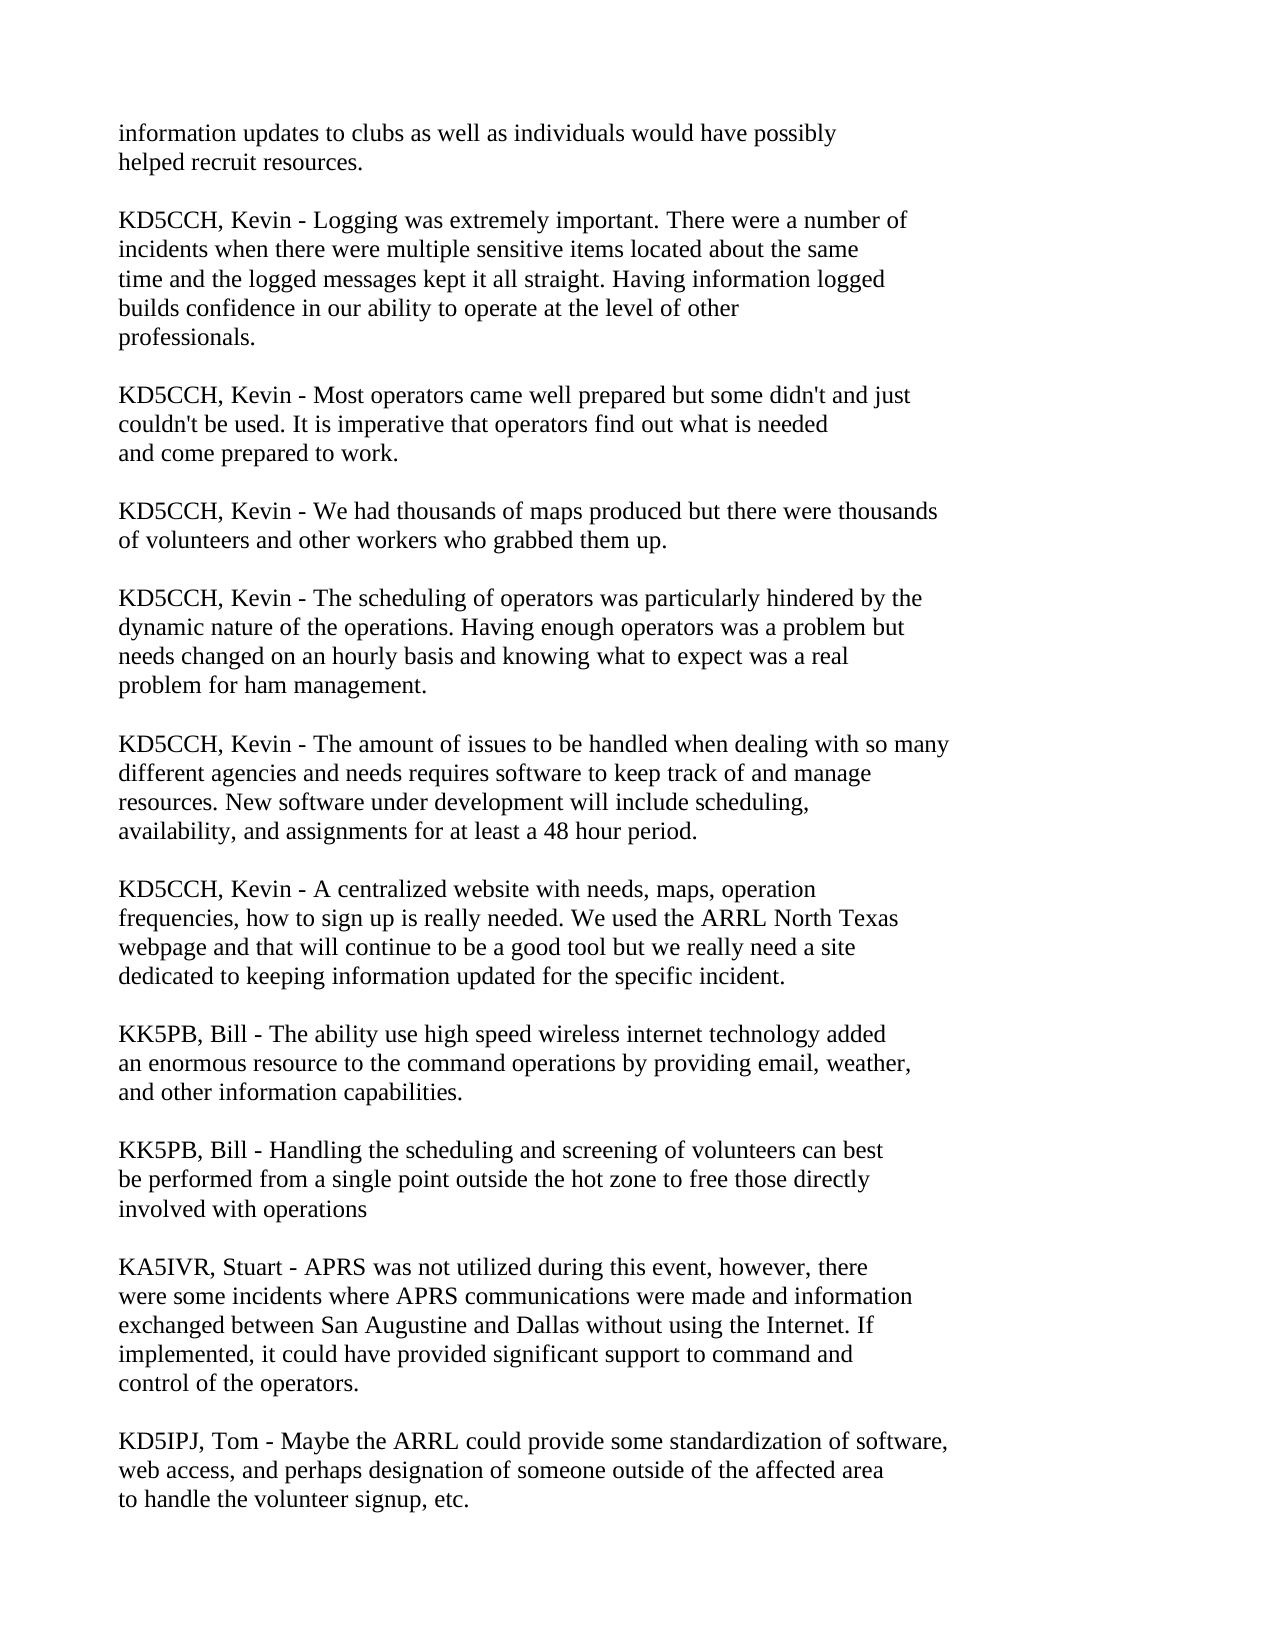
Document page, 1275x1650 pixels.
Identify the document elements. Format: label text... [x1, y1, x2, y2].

text information updates to clubs as well as individuals would have possibly helped recruit resources. KD5CCH, Kevin - Logging was extremely important. There were a number of incidents when there were multiple sensitive items located about the same time and the logged messages kept it all straight. Having information logged builds confidence in our ability to operate at the level of other professionals. KD5CCH, Kevin - Most operators came well prepared but some didn't and just couldn't be used. It is imperative that operators find out what is needed and come prepared to work. KD5CCH, Kevin - We had thousands of maps produced but there were thousands of volunteers and other workers who grabbed them up. KD5CCH, Kevin - The scheduling of operators was particularly hindered by the dynamic nature of the operations. Having enough operators was a problem but needs changed on an hourly basis and knowing what to expect was a real problem for ham management. KD5CCH, Kevin - The amount of issues to be handled when dealing with so many different agencies and needs requires software to keep track of and manage resources. New software under development will include scheduling, availability, and assignments for at least a 48 hour period. KD5CCH, Kevin - A centralized website with needs, maps, operation frequencies, how to sign up is really needed. We used the ARRL North Texas webpage and that will continue to be a good tool but we really need a site dedicated to keeping information updated for the specific incident. KK5PB, Bill - The ability use high speed wireless internet technology added an enormous resource to the command operations by providing email, weather, and other information capabilities. KK5PB, Bill - Handling the scheduling and screening of volunteers can best be performed from a single point outside the hot zone to free those directly involved with operations KA5IVR, Stuart - APRS was not utilized during this event, however, there were some incidents where APRS communications were made and information exchanged between San Augustine and Dallas without using the Internet. If implemented, it could have provided significant support to command and control of the operators. KD5IPJ, Tom - Maybe the ARRL could provide some standardization of software, web access, and perhaps designation of someone outside of the affected area to handle the volunteer signup, etc. [118, 118, 1157, 1513]
